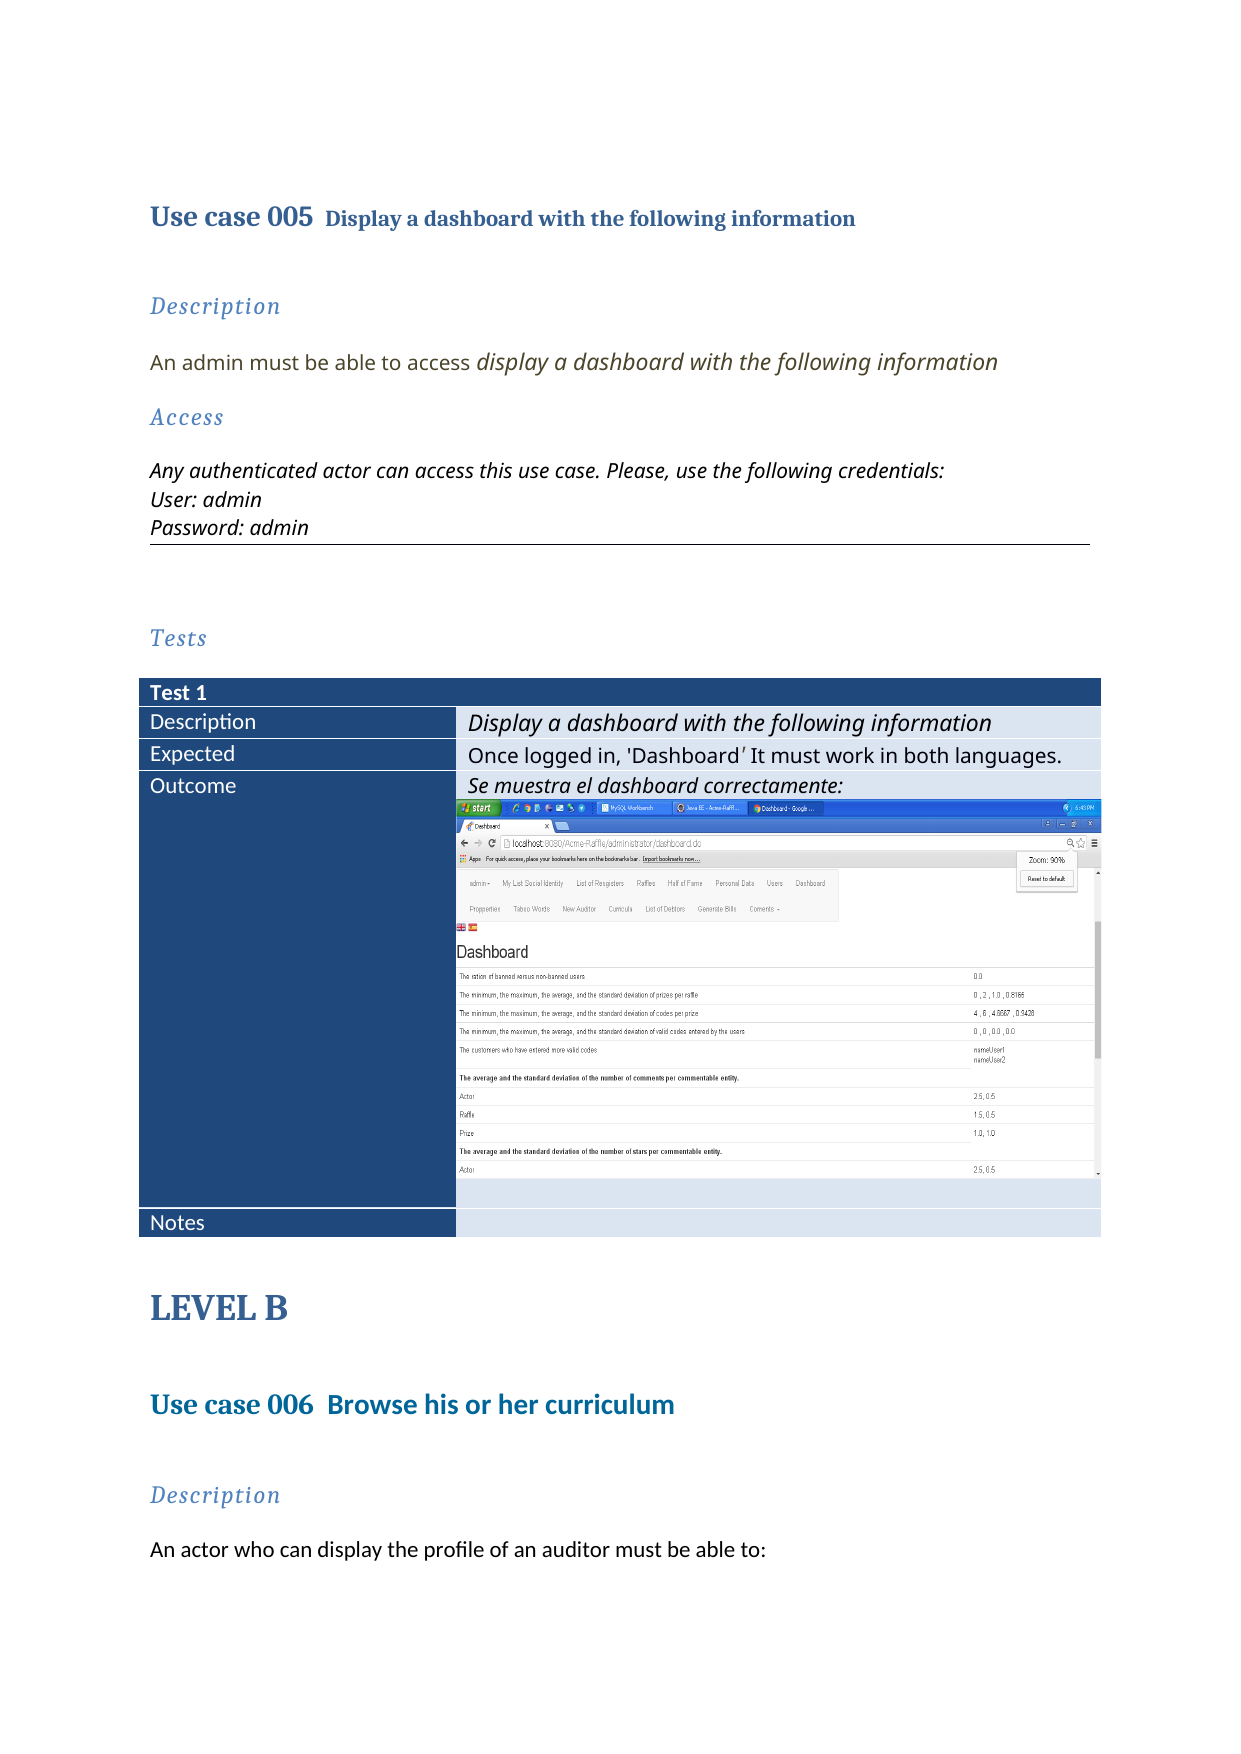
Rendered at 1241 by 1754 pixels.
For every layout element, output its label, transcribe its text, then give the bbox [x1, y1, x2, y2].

text Password: admin [150, 513, 1090, 544]
subtitle Description [150, 292, 1090, 321]
text Any authenticated actor can access this use case. Please, use the following credentials: [150, 456, 1090, 485]
subtitle Use case 005 Display a dashboard with the following information [150, 200, 1090, 233]
subtitle Description [150, 1481, 1090, 1509]
subtitle Tests [150, 624, 1090, 653]
table_cell Notes [139, 1209, 456, 1237]
picture [456, 799, 1102, 1179]
subtitle Use case 006 Browse his or her curriculum [150, 1386, 1090, 1422]
table_cell Se muestra el dashboard correctamente: [456, 771, 1101, 799]
subtitle LEVEL B [150, 1287, 1090, 1330]
table_cell Outcome [139, 771, 456, 1207]
table_cell Once logged in, 'Dashboard' It must work in both languages. [456, 739, 1101, 770]
text User: admin [150, 485, 1090, 513]
table_cell Description [139, 707, 456, 738]
table_cell [456, 1209, 1101, 1237]
table_cell Display a dashboard with the following information [456, 707, 1101, 738]
text An actor who can display the profile of an auditor must be able to: [150, 1535, 1090, 1563]
text An admin must be able to access display a dashboard with the following information [150, 346, 1090, 377]
table_cell Expected [139, 739, 456, 770]
table_header Test 1 [139, 678, 1101, 706]
table_cell [456, 1179, 1101, 1207]
subtitle Access [150, 403, 1090, 431]
